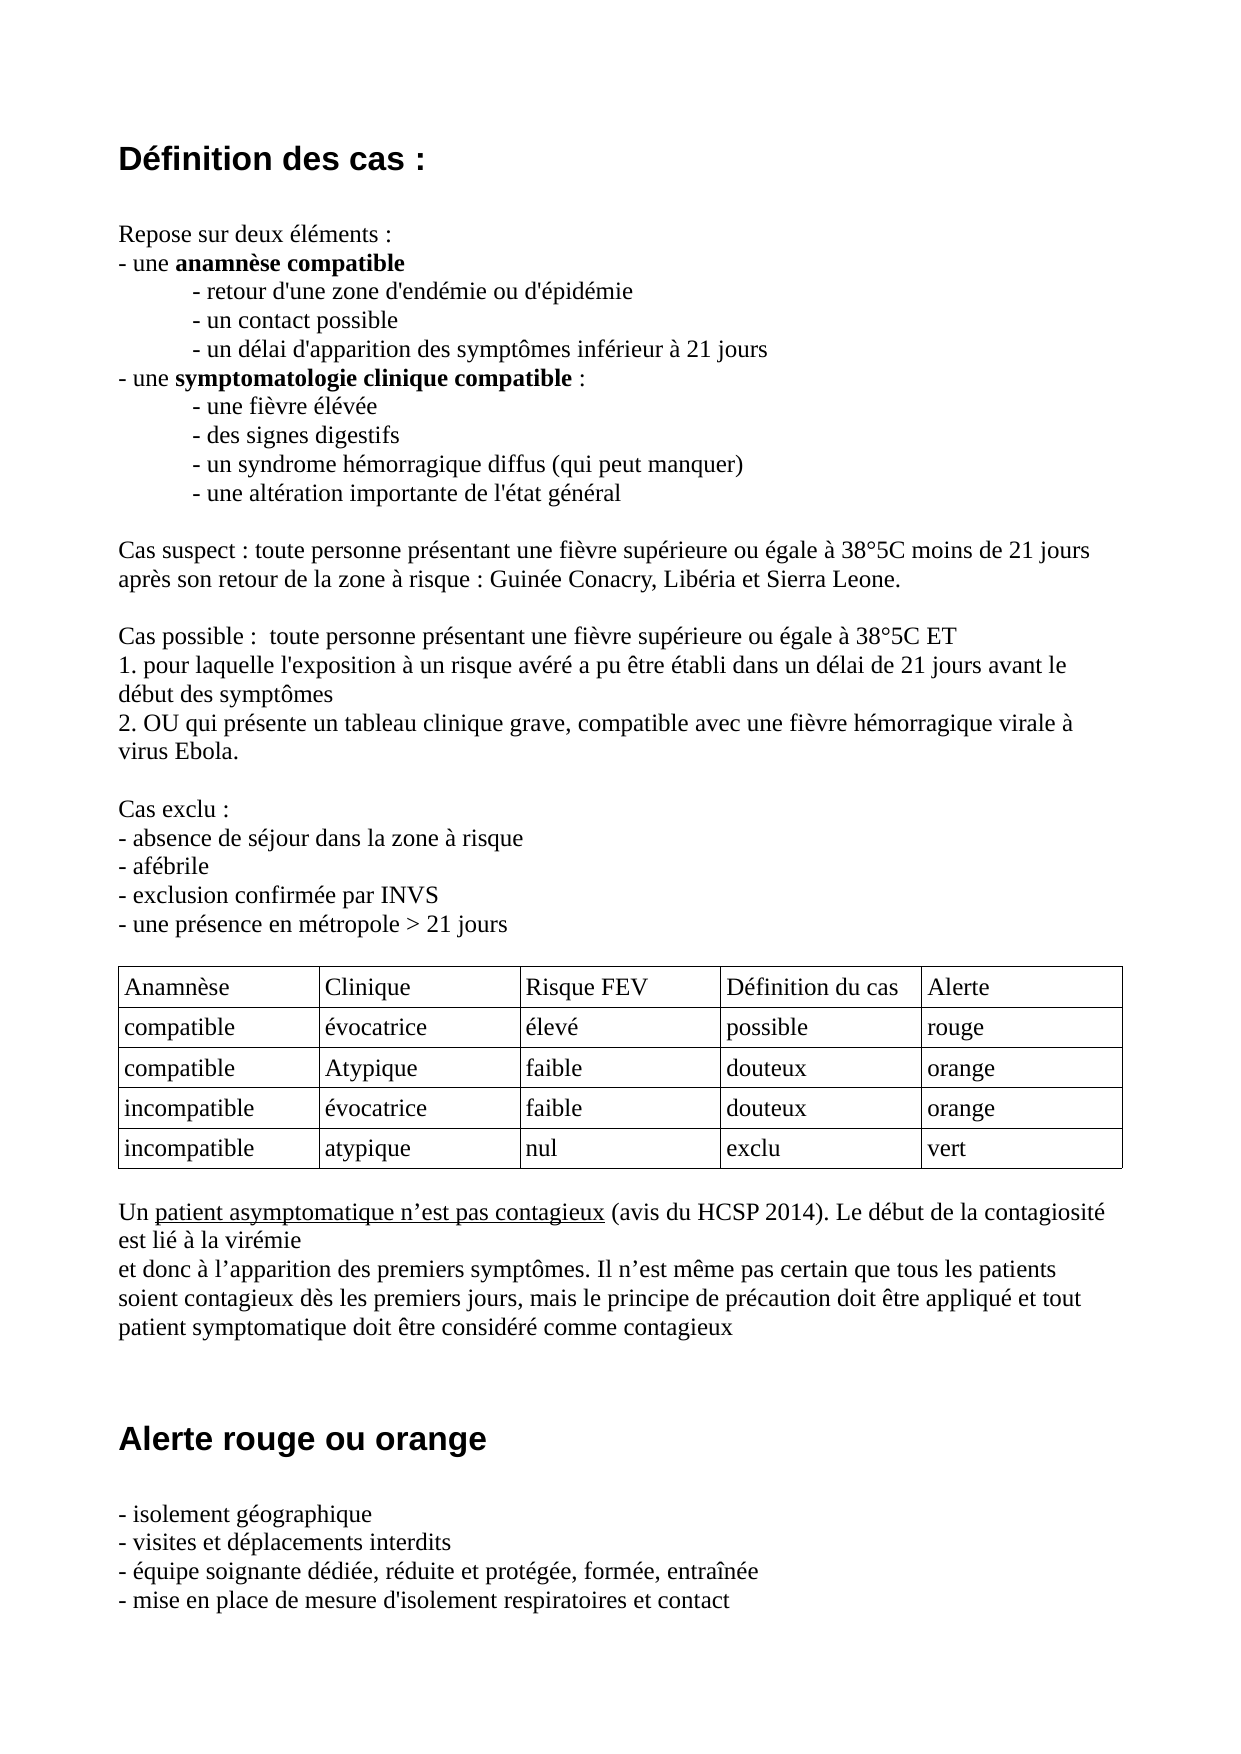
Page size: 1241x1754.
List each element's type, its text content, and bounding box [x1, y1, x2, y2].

table_cell évocatrice [320, 1008, 520, 1047]
subtitle Définition des cas : [118, 139, 1122, 178]
text 1. pour laquelle l'exposition à un risque avéré a pu être établi dans un délai de 21 jours avant le début des symptômes [118, 650, 1122, 708]
text - mise en place de mesure d'isolement respiratoires et contact [118, 1585, 1122, 1614]
text - retour d'une zone d'endémie ou d'épidémie [192, 276, 1122, 305]
text Cas possible : toute personne présentant une fièvre supérieure ou égale à 38°5C ET [118, 621, 1122, 650]
text - équipe soignante dédiée, réduite et protégée, formée, entraînée [118, 1556, 1122, 1585]
table_cell incompatible [119, 1129, 319, 1168]
text Repose sur deux éléments : [118, 219, 1122, 248]
text - visites et déplacements interdits [118, 1527, 1122, 1556]
text et donc à l’apparition des premiers symptômes. Il n’est même pas certain que tous les patients [118, 1254, 1122, 1283]
table_cell atypique [320, 1129, 520, 1168]
table_cell douteux [721, 1088, 921, 1128]
text soient contagieux dès les premiers jours, mais le principe de précaution doit être appliqué et tout [118, 1283, 1122, 1312]
table_cell incompatible [119, 1088, 319, 1128]
table_header Anamnèse [119, 967, 319, 1007]
table_cell évocatrice [320, 1088, 520, 1128]
table_cell nul [521, 1129, 720, 1168]
table_header Alerte [922, 967, 1122, 1007]
text - une altération importante de l'état général [192, 478, 1122, 506]
text - isolement géographique [118, 1499, 1122, 1527]
text - exclusion confirmée par INVS [118, 880, 1122, 909]
text - une fièvre élévée [192, 391, 1122, 420]
table_cell orange [922, 1088, 1122, 1128]
text - une symptomatologie clinique compatible : [118, 363, 1122, 391]
text - un contact possible [192, 305, 1122, 334]
table_cell rouge [922, 1008, 1122, 1047]
table_header Définition du cas [721, 967, 921, 1007]
text Cas exclu : [118, 794, 1122, 823]
table_header Risque FEV [521, 967, 720, 1007]
table_cell faible [521, 1048, 720, 1087]
table_cell possible [721, 1008, 921, 1047]
table_cell faible [521, 1088, 720, 1128]
text - afébrile [118, 851, 1122, 880]
text - un syndrome hémorragique diffus (qui peut manquer) [192, 449, 1122, 478]
table_cell douteux [721, 1048, 921, 1087]
text - absence de séjour dans la zone à risque [118, 823, 1122, 851]
text - des signes digestifs [192, 420, 1122, 449]
text 2. OU qui présente un tableau clinique grave, compatible avec une fièvre hémorragique virale à virus Ebola. [118, 708, 1122, 765]
table_cell exclu [721, 1129, 921, 1168]
table_cell orange [922, 1048, 1122, 1087]
text - un délai d'apparition des symptômes inférieur à 21 jours [192, 334, 1122, 363]
text - une anamnèse compatible [118, 248, 1122, 276]
text patient symptomatique doit être considéré comme contagieux [118, 1312, 1122, 1341]
table_header Clinique [320, 967, 520, 1007]
table_cell compatible [119, 1048, 319, 1087]
table_cell Atypique [320, 1048, 520, 1087]
text Un patient asymptomatique n’est pas contagieux (avis du HCSP 2014). Le début de la contagiosité est lié à la virémie [118, 1197, 1122, 1254]
table_cell vert [922, 1129, 1122, 1168]
table_cell élevé [521, 1008, 720, 1047]
text - une présence en métropole > 21 jours [118, 909, 1122, 938]
table_cell compatible [119, 1008, 319, 1047]
text Cas suspect : toute personne présentant une fièvre supérieure ou égale à 38°5C moins de 21 jours après son retour de la zone à risque : Guinée Conacry, Libéria et Sierra Leone. [118, 535, 1122, 593]
subtitle Alerte rouge ou orange [118, 1419, 1122, 1457]
